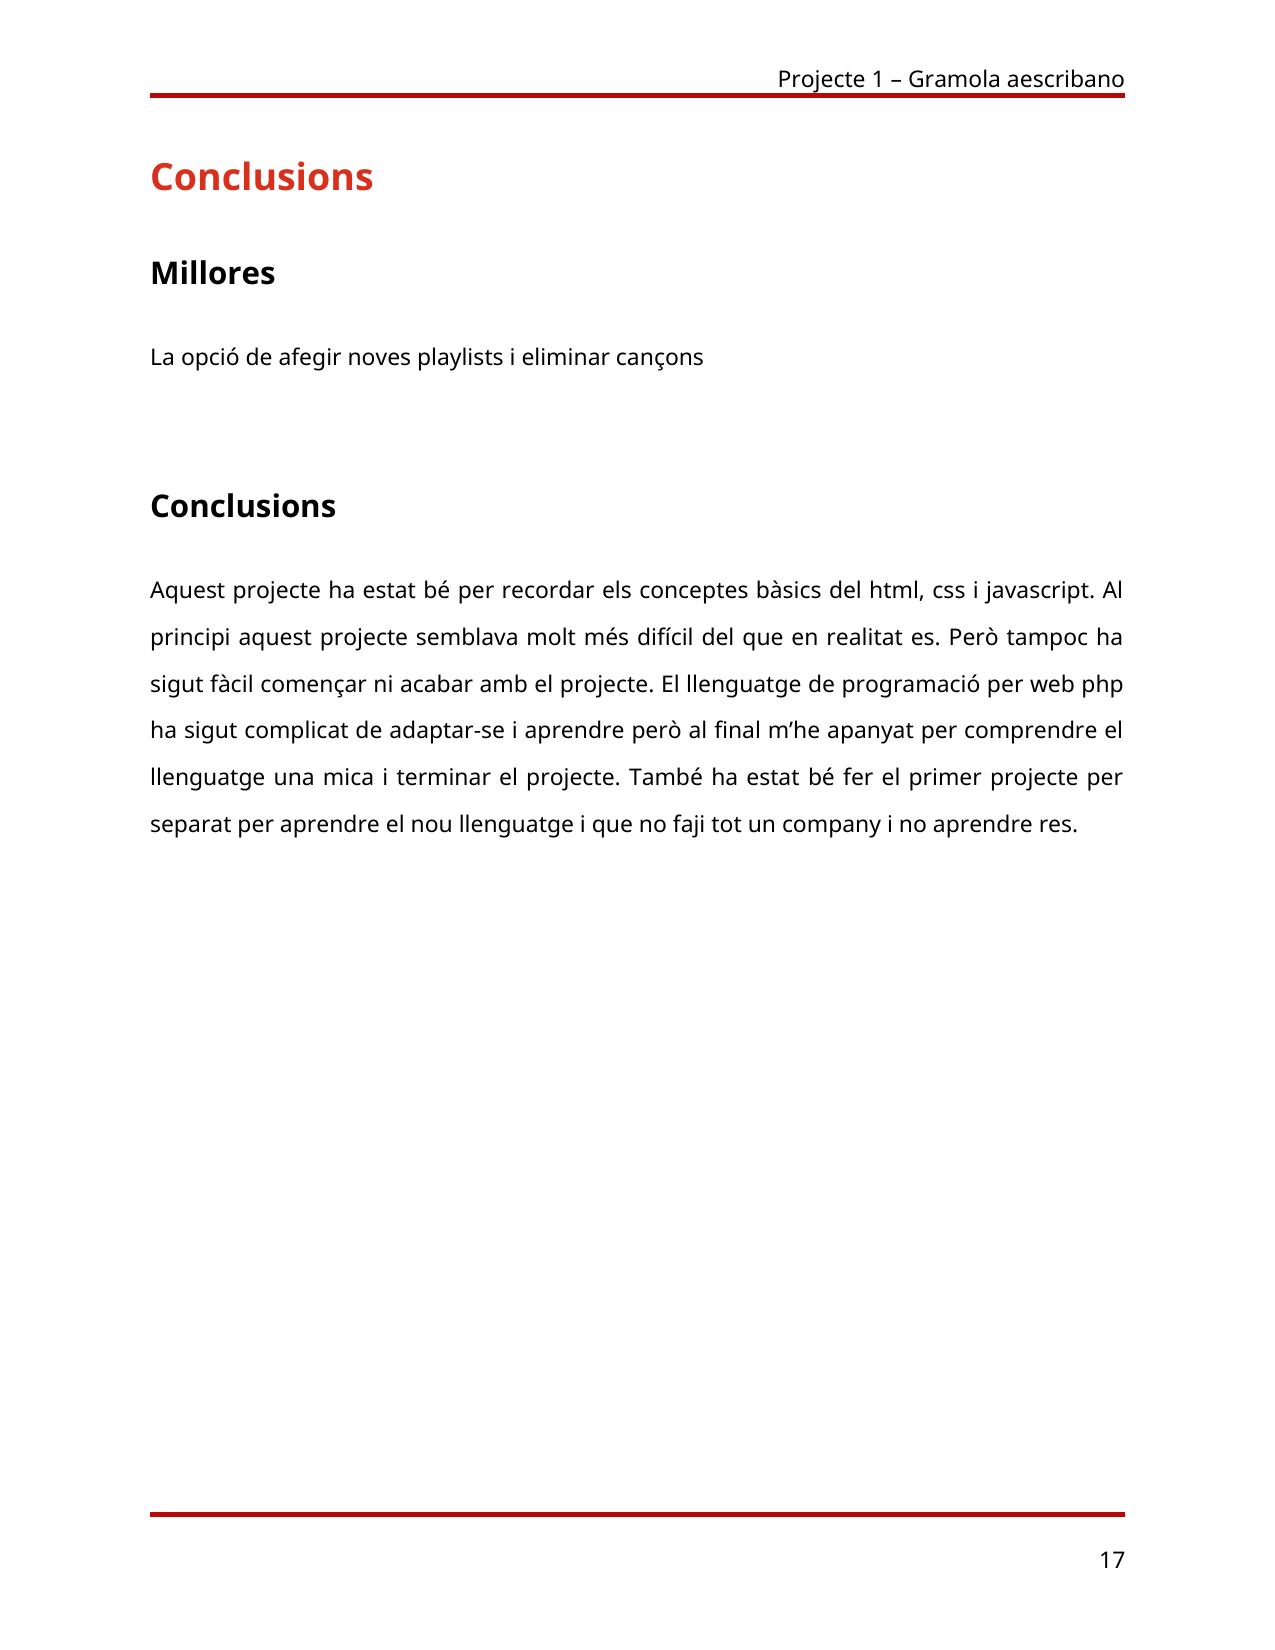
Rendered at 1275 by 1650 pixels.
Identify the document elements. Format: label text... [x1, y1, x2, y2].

subtitle Conclusions [150, 150, 1125, 201]
subtitle Conclusions [150, 484, 939, 527]
subtitle Millores [150, 251, 939, 294]
text La opció de afegir noves playlists i eliminar cançons [150, 341, 1125, 372]
picture [150, 93, 1125, 98]
text Aquest projecte ha estat bé per recordar els conceptes bàsics del html, css i javascript. Al principi aquest projecte semblava molt més difícil del que en realitat es. Però tampoc ha sigut fàcil començar ni acabar amb el projecte. El llenguatge de programació per web php ha sigut complicat de adaptar-se i aprendre però al final m’he apanyat per comprendre el llenguatge una mica i terminar el projecte. També ha estat bé fer el primer projecte per separat per aprendre el nou llenguatge i que no faji tot un company i no aprendre res. [150, 574, 1125, 839]
picture [150, 1512, 1125, 1517]
